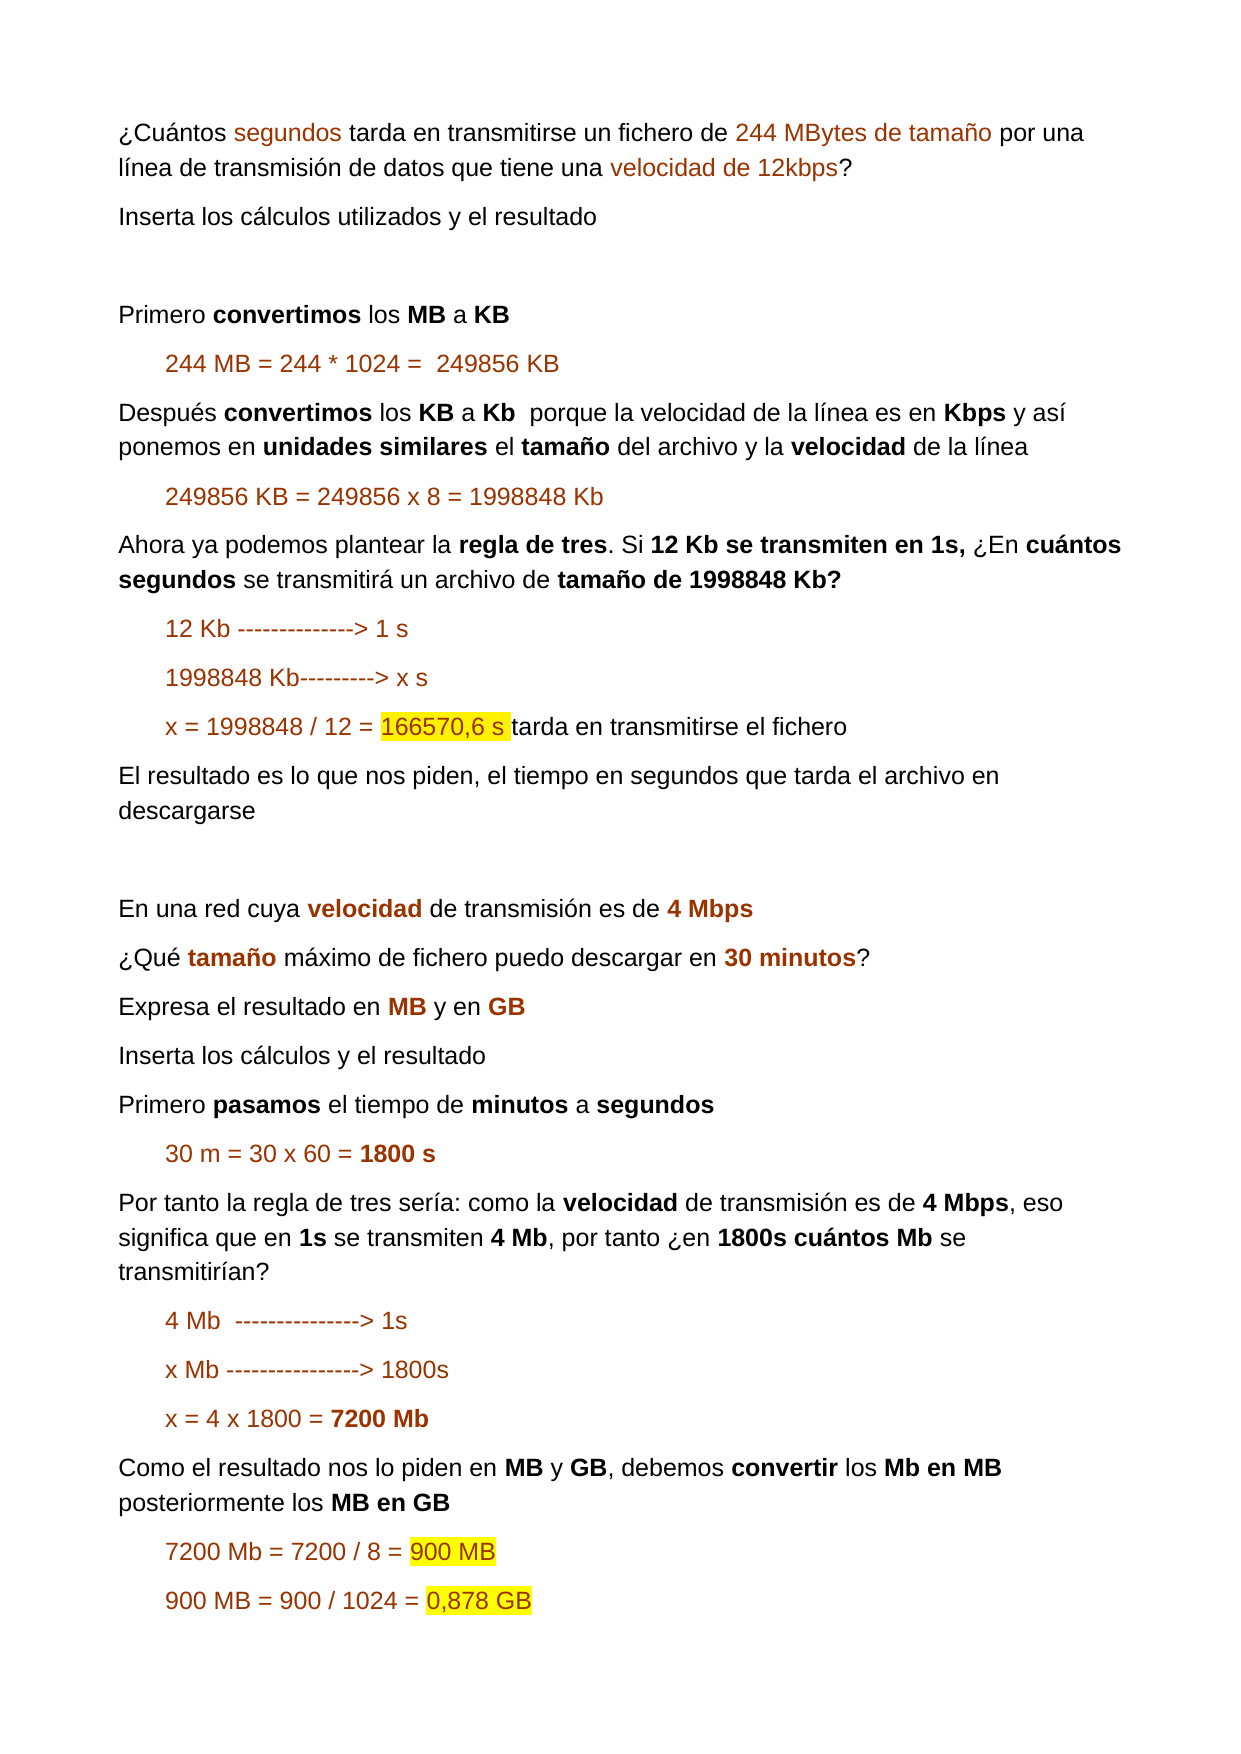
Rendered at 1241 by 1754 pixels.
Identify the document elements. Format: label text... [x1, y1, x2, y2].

text Después convertimos los KB a Kb porque la velocidad de la línea es en Kbps y así ponemos en unidades similares el tamaño del archivo y la velocidad de la línea [118, 398, 1122, 461]
text Como el resultado nos lo piden en MB y GB, debemos convertir los Mb en MB posteriormente los MB en GB [118, 1453, 1122, 1517]
text 244 MB = 244 * 1024 = 249856 KB [165, 349, 1122, 378]
text Ahora ya podemos plantear la regla de tres. Si 12 Kb se transmiten en 1s, ¿En cuántos segundos se transmitirá un archivo de tamaño de 1998848 Kb? [118, 531, 1122, 594]
text x Mb ----------------> 1800s [165, 1355, 1122, 1384]
text 249856 KB = 249856 x 8 = 1998848 Kb [165, 481, 1122, 510]
text Por tanto la regla de tres sería: como la velocidad de transmisión es de 4 Mbps, eso significa que en 1s se transmiten 4 Mb, por tanto ¿en 1800s cuántos Mb se transmitirían? [118, 1188, 1122, 1286]
text 900 MB = 900 / 1024 = 0,878 GB [165, 1586, 1122, 1615]
text x = 4 x 1800 = 7200 Mb [165, 1404, 1122, 1433]
text ¿Qué tamaño máximo de fichero puedo descargar en 30 minutos? [118, 943, 1122, 972]
text 1998848 Kb---------> x s [165, 663, 1122, 692]
text 12 Kb --------------> 1 s [165, 614, 1122, 643]
text Primero pasamos el tiempo de minutos a segundos [118, 1090, 1122, 1119]
text 4 Mb ---------------> 1s [165, 1306, 1122, 1335]
text Primero convertimos los MB a KB [118, 300, 1122, 328]
text El resultado es lo que nos piden, el tiempo en segundos que tarda el archivo en descargarse [118, 761, 1122, 824]
text Inserta los cálculos y el resultado [118, 1041, 1122, 1070]
text Expresa el resultado en MB y en GB [118, 992, 1122, 1021]
text En una red cuya velocidad de transmisión es de 4 Mbps [118, 894, 1122, 923]
text 7200 Mb = 7200 / 8 = 900 MB [165, 1537, 1122, 1566]
text Inserta los cálculos utilizados y el resultado [118, 202, 1122, 230]
text 30 m = 30 x 60 = 1800 s [165, 1139, 1122, 1168]
text ¿Cuántos segundos tarda en transmitirse un fichero de 244 MBytes de tamaño por una línea de transmisión de datos que tiene una velocidad de 12kbps? [118, 118, 1122, 181]
text x = 1998848 / 12 = 166570,6 s tarda en transmitirse el fichero [165, 712, 1122, 741]
